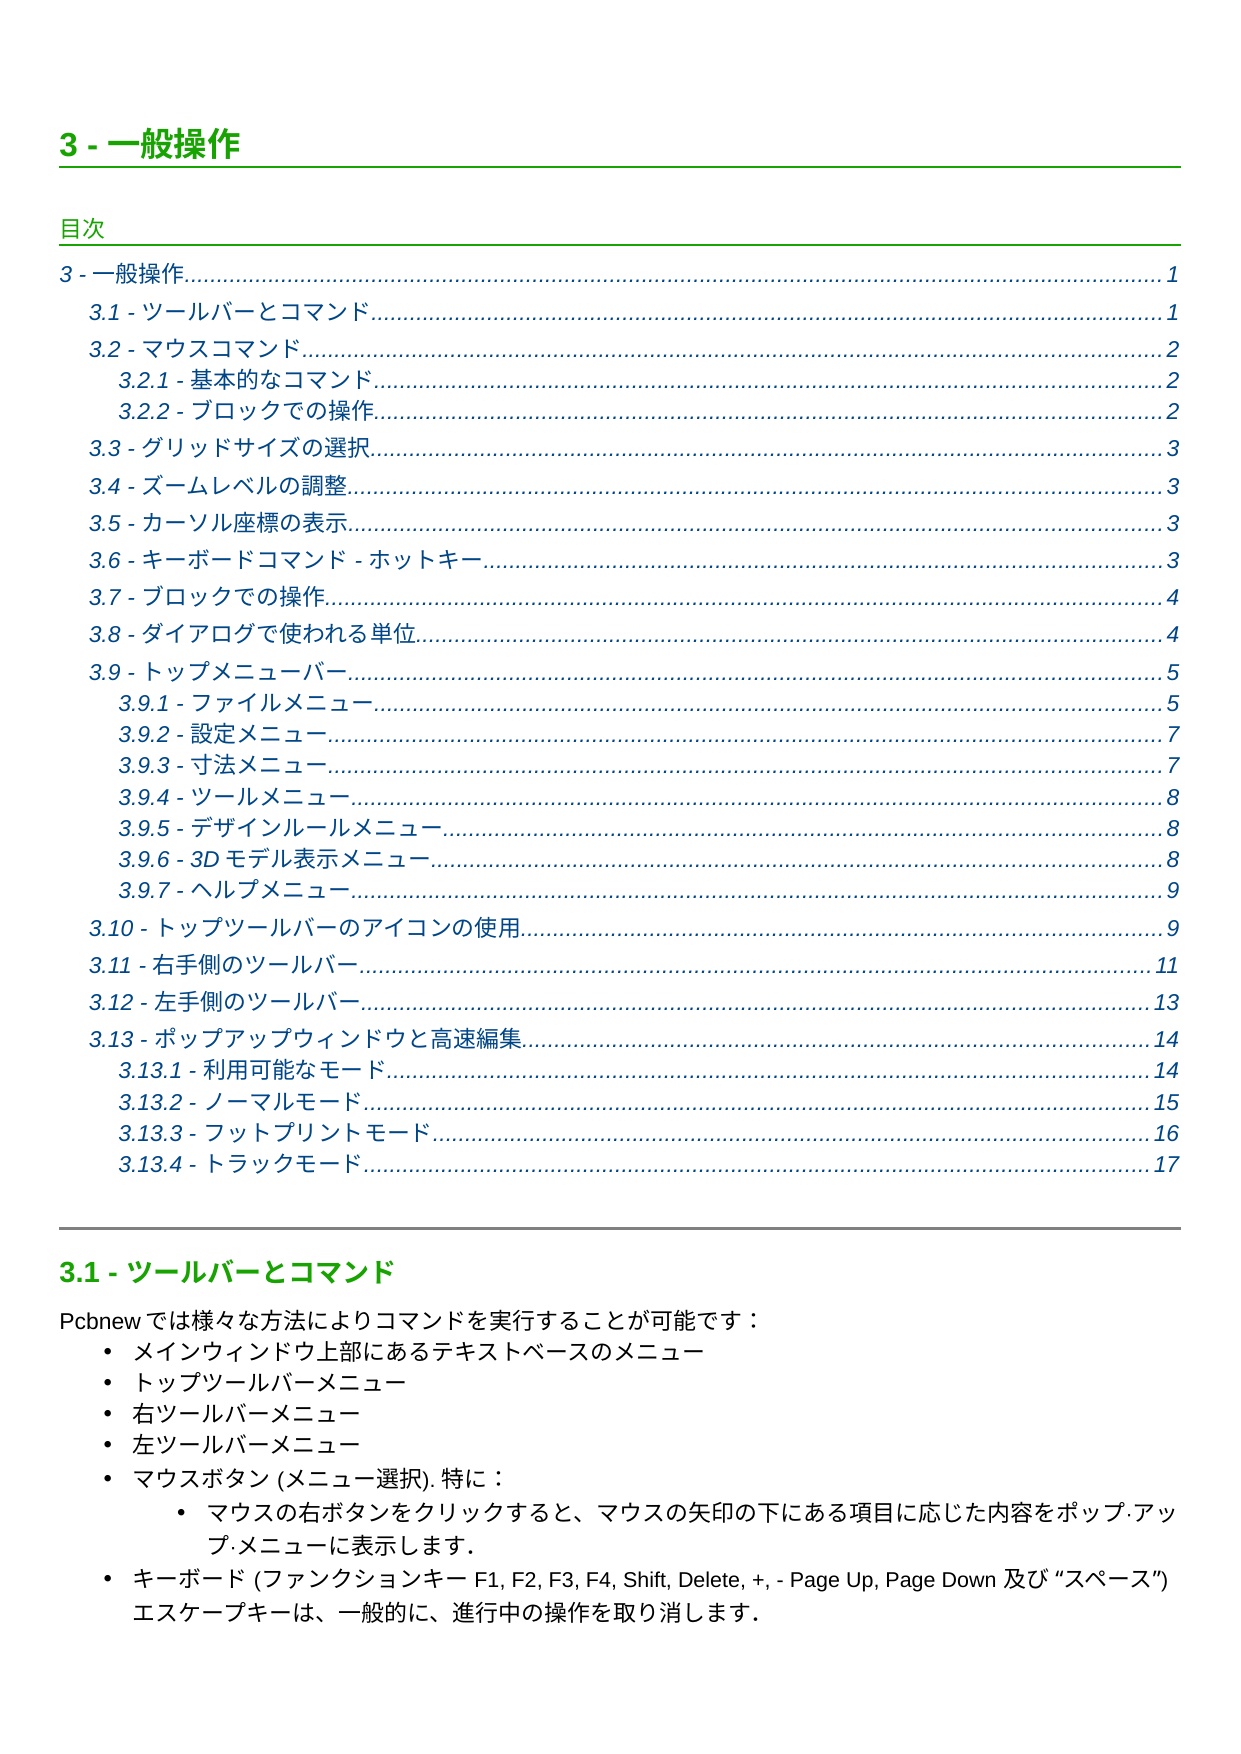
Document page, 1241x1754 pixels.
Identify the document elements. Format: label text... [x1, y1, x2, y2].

list トップツールバーメニュー [103, 1367, 1181, 1398]
text Pcbnewでは様々な方法によりコマンドを実行することが可能です： [59, 1302, 1181, 1336]
text 3.11 - 右手側のツールバー 11 [88, 949, 1181, 980]
list マウスボタン (メニュー選択). 特に： [103, 1461, 1181, 1494]
text 3.3 - グリッドサイズの選択 3 [88, 432, 1181, 464]
text 3.9.2 - 設定メニュー 7 [118, 718, 1181, 749]
text 目次 [59, 213, 1181, 244]
text 3.2 - マウスコマンド 2 [88, 333, 1181, 364]
text 3.12 - 左手側のツールバー 13 [88, 986, 1181, 1017]
text 3.9 - トップメニューバー 5 [88, 656, 1181, 687]
text 3.9.1 - ファイルメニュー 5 [118, 687, 1181, 718]
text 3.13 - ポップアップウィンドウと高速編集 14 [88, 1023, 1181, 1054]
subtitle ツールバーとコマンド [59, 1253, 1181, 1290]
text 3.2.1 - 基本的なコマンド 2 [118, 364, 1181, 395]
text 3.10 - トップツールバーのアイコンの使用 9 [88, 911, 1181, 943]
list 左ツールバーメニュー [103, 1429, 1181, 1461]
list 右ツールバーメニュー [103, 1398, 1181, 1429]
text 3.9.4 - ツールメニュー 8 [118, 781, 1181, 812]
text 3.9.6 - 3Dモデル表示メニュー 8 [118, 843, 1181, 874]
text 3.13.4 - トラックモード 17 [118, 1148, 1181, 1179]
text 3.13.2 - ノーマルモード 15 [118, 1086, 1181, 1117]
text 3 - 一般操作 1 [59, 258, 1181, 289]
text 3.9.3 - 寸法メニュー 7 [118, 749, 1181, 781]
text 3.2.2 - ブロックでの操作 2 [118, 395, 1181, 426]
list メインウィンドウ上部にあるテキストベースのメニュー [103, 1336, 1181, 1367]
subtitle 一般操作 [59, 118, 1181, 166]
text 3.1 - ツールバーとコマンド 1 [88, 296, 1181, 327]
text 3.8 - ダイアログで使われる単位 4 [88, 618, 1181, 649]
text 3.7 - ブロックでの操作 4 [88, 581, 1181, 612]
text 3.13.1 - 利用可能なモード 14 [118, 1054, 1181, 1086]
text 3.13.3 - フットプリントモード 16 [118, 1117, 1181, 1148]
list キーボード (ファンクションキー F1, F2, F3, F4, Shift, Delete, +, - Page Up, Page Down 及び “スペース”) エスケープキーは、一般的に、進行中の操作を取り消します． [103, 1561, 1181, 1627]
list マウスの右ボタンをクリックすると、マウスの矢印の下にある項目に応じた内容をポップ·アップ·メニューに表示します． [177, 1494, 1181, 1561]
text 3.9.7 - ヘルプメニュー 9 [118, 874, 1181, 906]
text 3.9.5 - デザインルールメニュー 8 [118, 812, 1181, 843]
text 3.4 - ズームレベルの調整 3 [88, 469, 1181, 501]
text 3.6 - キーボードコマンド - ホットキー 3 [88, 544, 1181, 575]
text 3.5 - カーソル座標の表示 3 [88, 507, 1181, 538]
